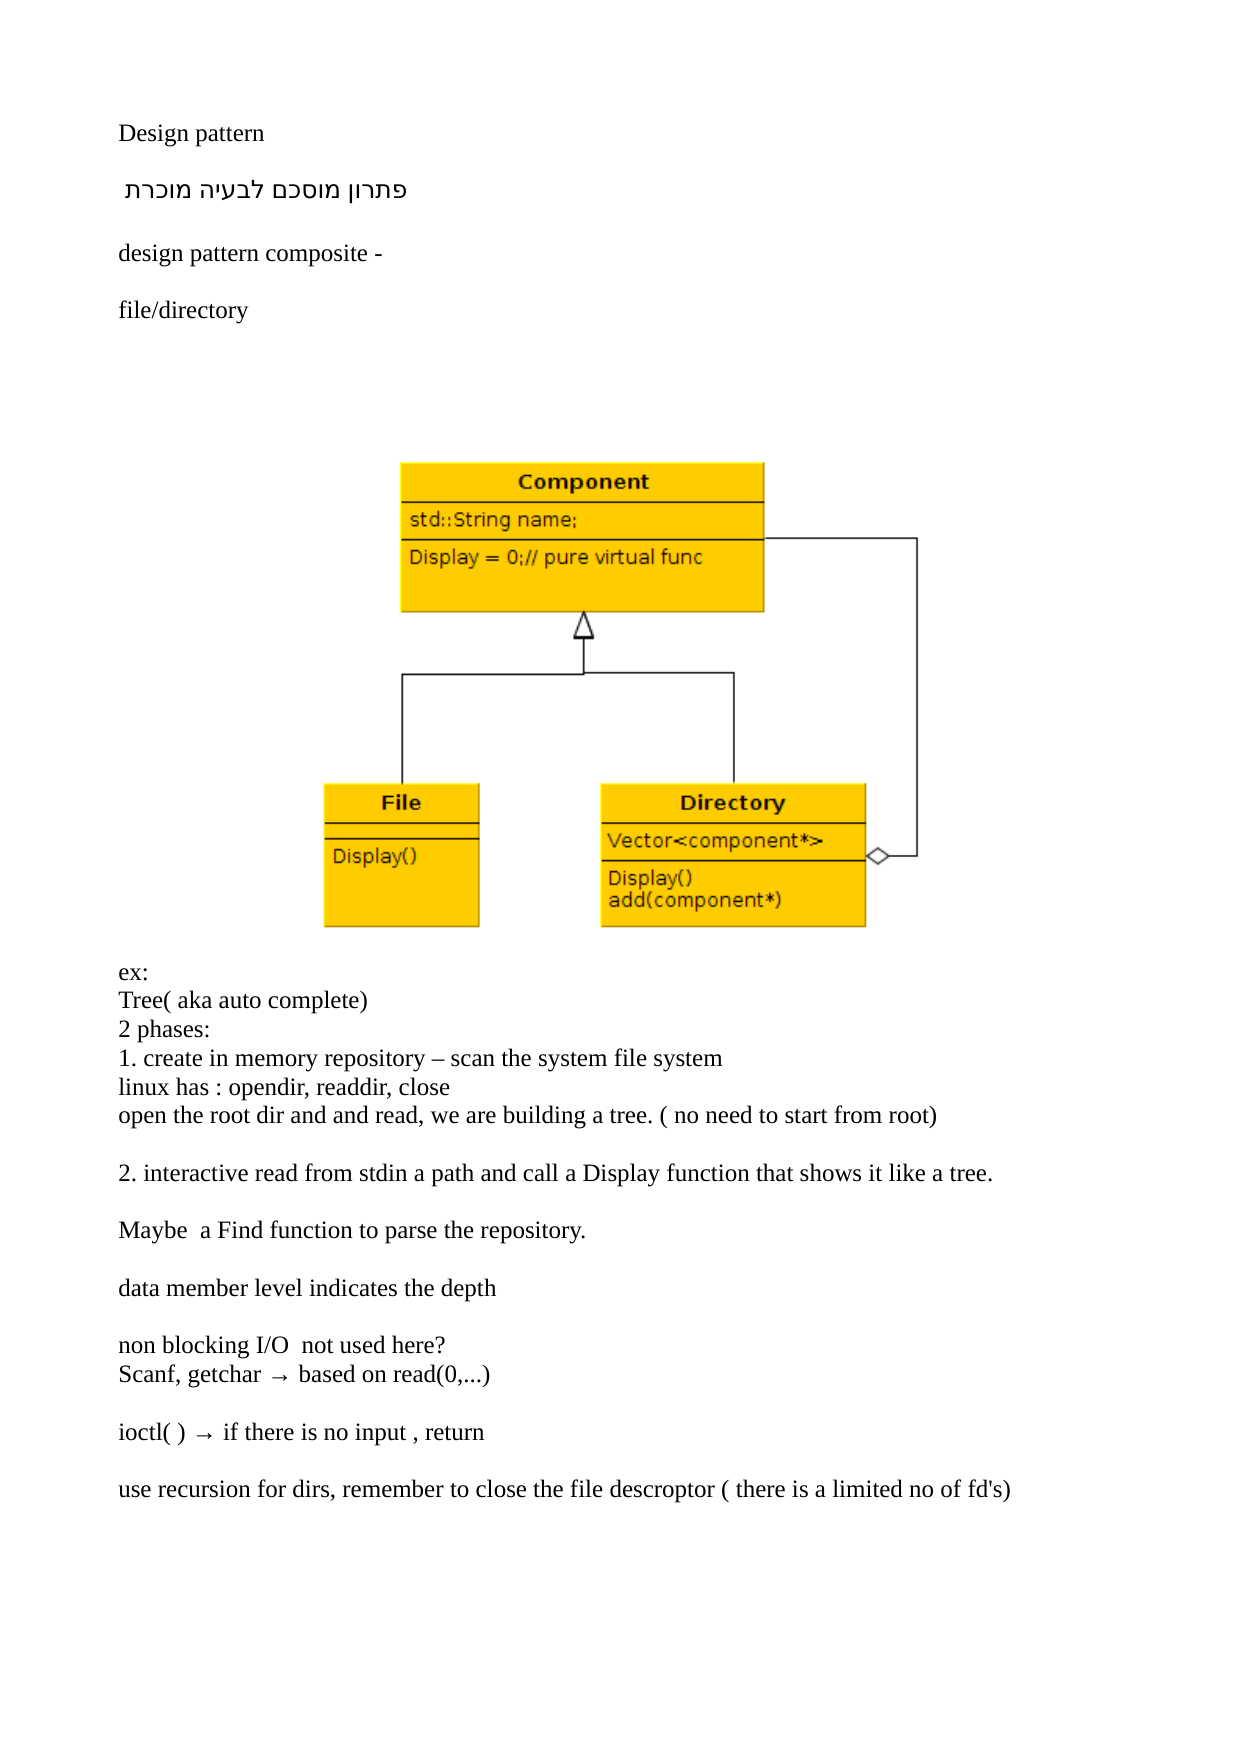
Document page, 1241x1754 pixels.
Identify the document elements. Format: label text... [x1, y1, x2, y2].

text Design pattern [118, 118, 1122, 147]
text non blocking I/O not used here? [118, 1330, 1122, 1359]
text Scanf, getchar → based on read(0,...) [118, 1359, 1122, 1388]
text ex: [118, 957, 1122, 985]
text Tree( aka auto complete) [118, 985, 1122, 1014]
text פתרון מוסכם לבעיה מוכרת [118, 176, 1122, 209]
text use recursion for dirs, remember to close the file descroptor ( there is a limited no of fd's) [118, 1474, 1122, 1503]
text Maybe a Find function to parse the repository. [118, 1215, 1122, 1244]
text data member level indicates the depth [118, 1273, 1122, 1302]
text 2 phases: [118, 1014, 1122, 1043]
text 1. create in memory repository – scan the system file system [118, 1043, 1122, 1072]
text ioctl( ) → if there is no input , return [118, 1417, 1122, 1445]
text file/directory [118, 295, 1122, 324]
text open the root dir and and read, we are building a tree. ( no need to start from root) [118, 1100, 1122, 1129]
picture [300, 439, 940, 951]
text 2. interactive read from stdin a path and call a Display function that shows it like a tree. [118, 1158, 1122, 1187]
text linux has : opendir, readdir, close [118, 1072, 1122, 1100]
text design pattern composite - [118, 238, 1122, 267]
